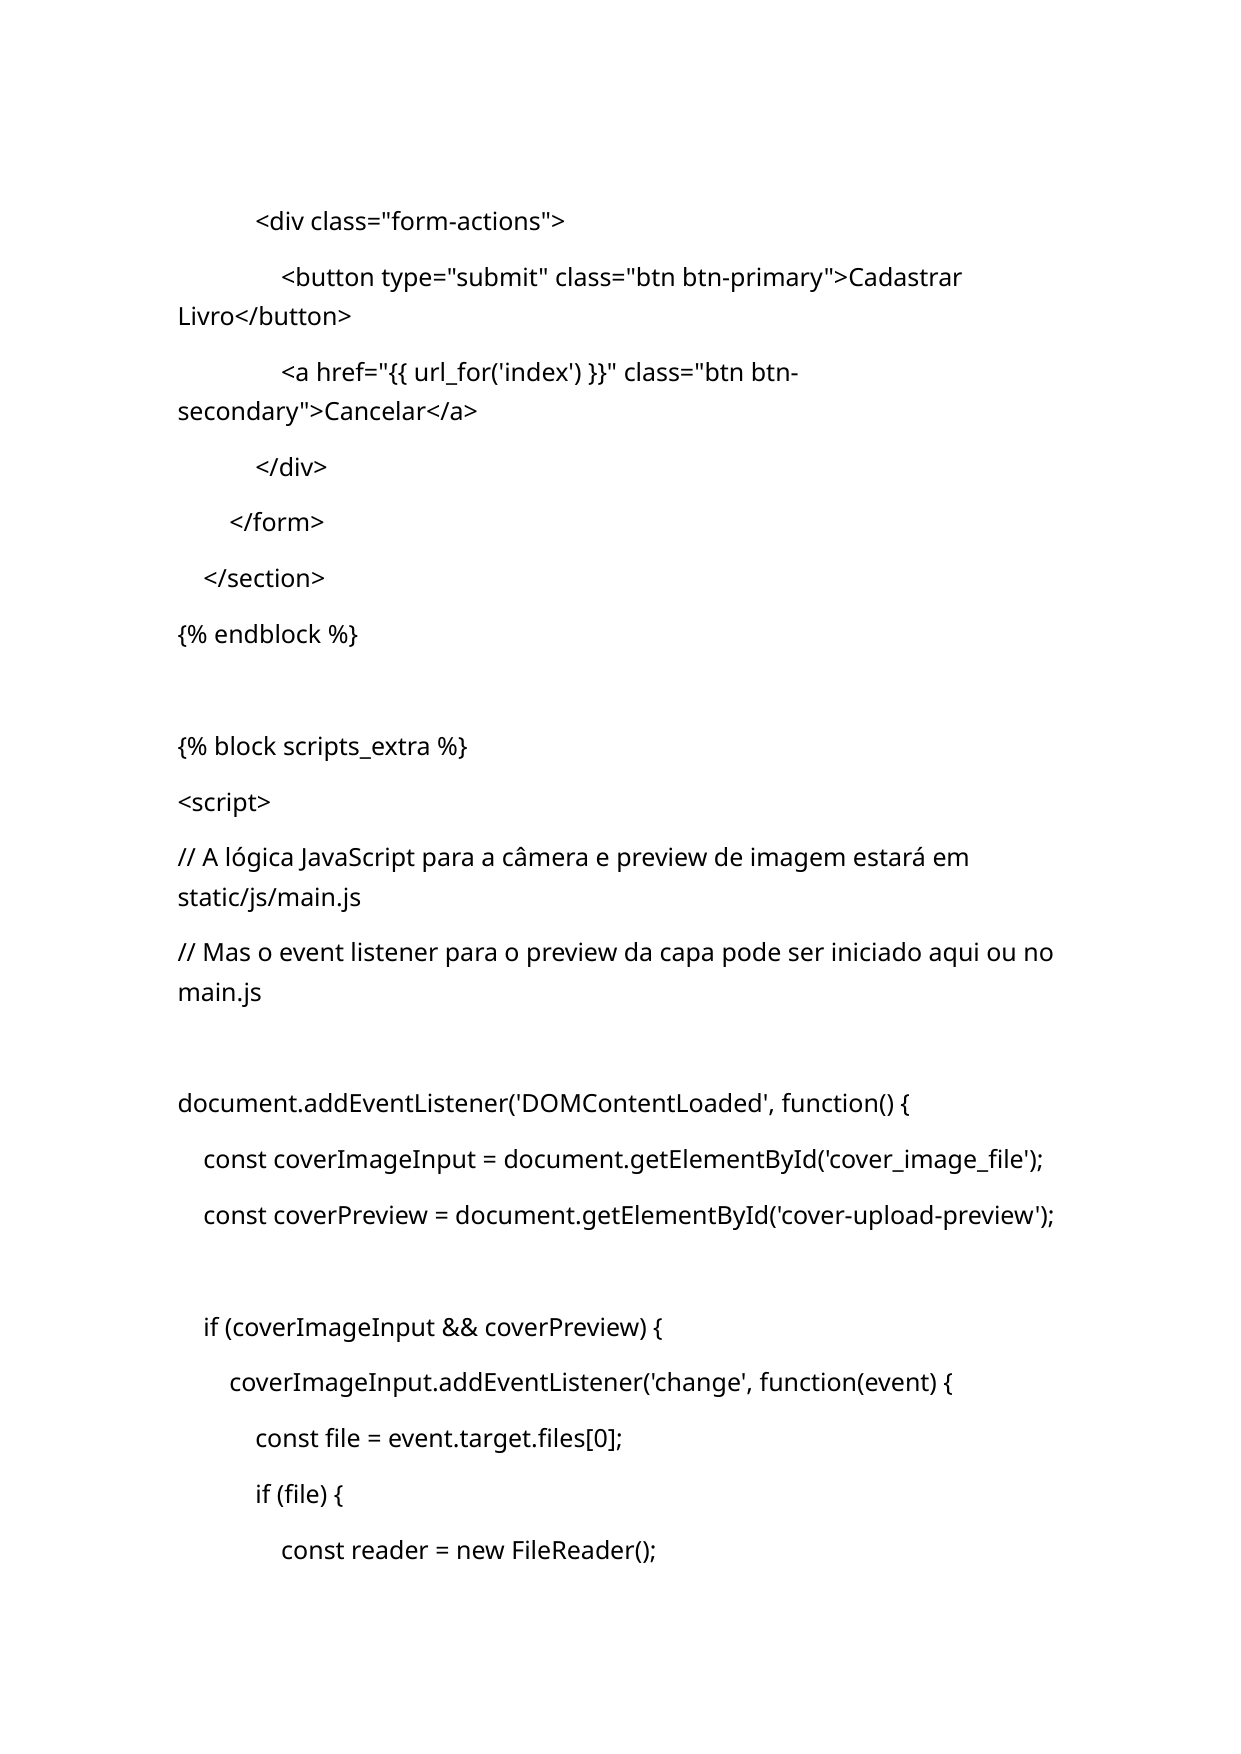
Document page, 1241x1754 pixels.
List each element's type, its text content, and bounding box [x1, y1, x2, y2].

text const reader = new FileReader(); [177, 1533, 1063, 1567]
text // Mas o event listener para o preview da capa pode ser iniciado aqui ou no main.js [177, 935, 1063, 1008]
text {% endblock %} [177, 617, 1063, 651]
text <a href="{{ url_for('index') }}" class="btn btn-secondary">Cancelar</a> [177, 354, 1063, 427]
text const coverImageInput = document.getElementById('cover_image_file'); [177, 1142, 1063, 1176]
text document.addEventListener('DOMContentLoaded', function() { [177, 1086, 1063, 1120]
text // A lógica JavaScript para a câmera e preview de imagem estará em static/js/main.js [177, 840, 1063, 913]
text <button type="submit" class="btn btn-primary">Cadastrar Livro</button> [177, 259, 1063, 332]
text </section> [177, 561, 1063, 595]
text const file = event.target.files[0]; [177, 1421, 1063, 1455]
text const coverPreview = document.getElementById('cover-upload-preview'); [177, 1198, 1063, 1232]
text <script> [177, 784, 1063, 818]
text </form> [177, 505, 1063, 539]
text if (coverImageInput && coverPreview) { [177, 1309, 1063, 1343]
text <div class="form-actions"> [177, 203, 1063, 237]
text coverImageInput.addEventListener('change', function(event) { [177, 1365, 1063, 1399]
text {% block scripts_extra %} [177, 728, 1063, 762]
text </div> [177, 449, 1063, 483]
text if (file) { [177, 1477, 1063, 1511]
